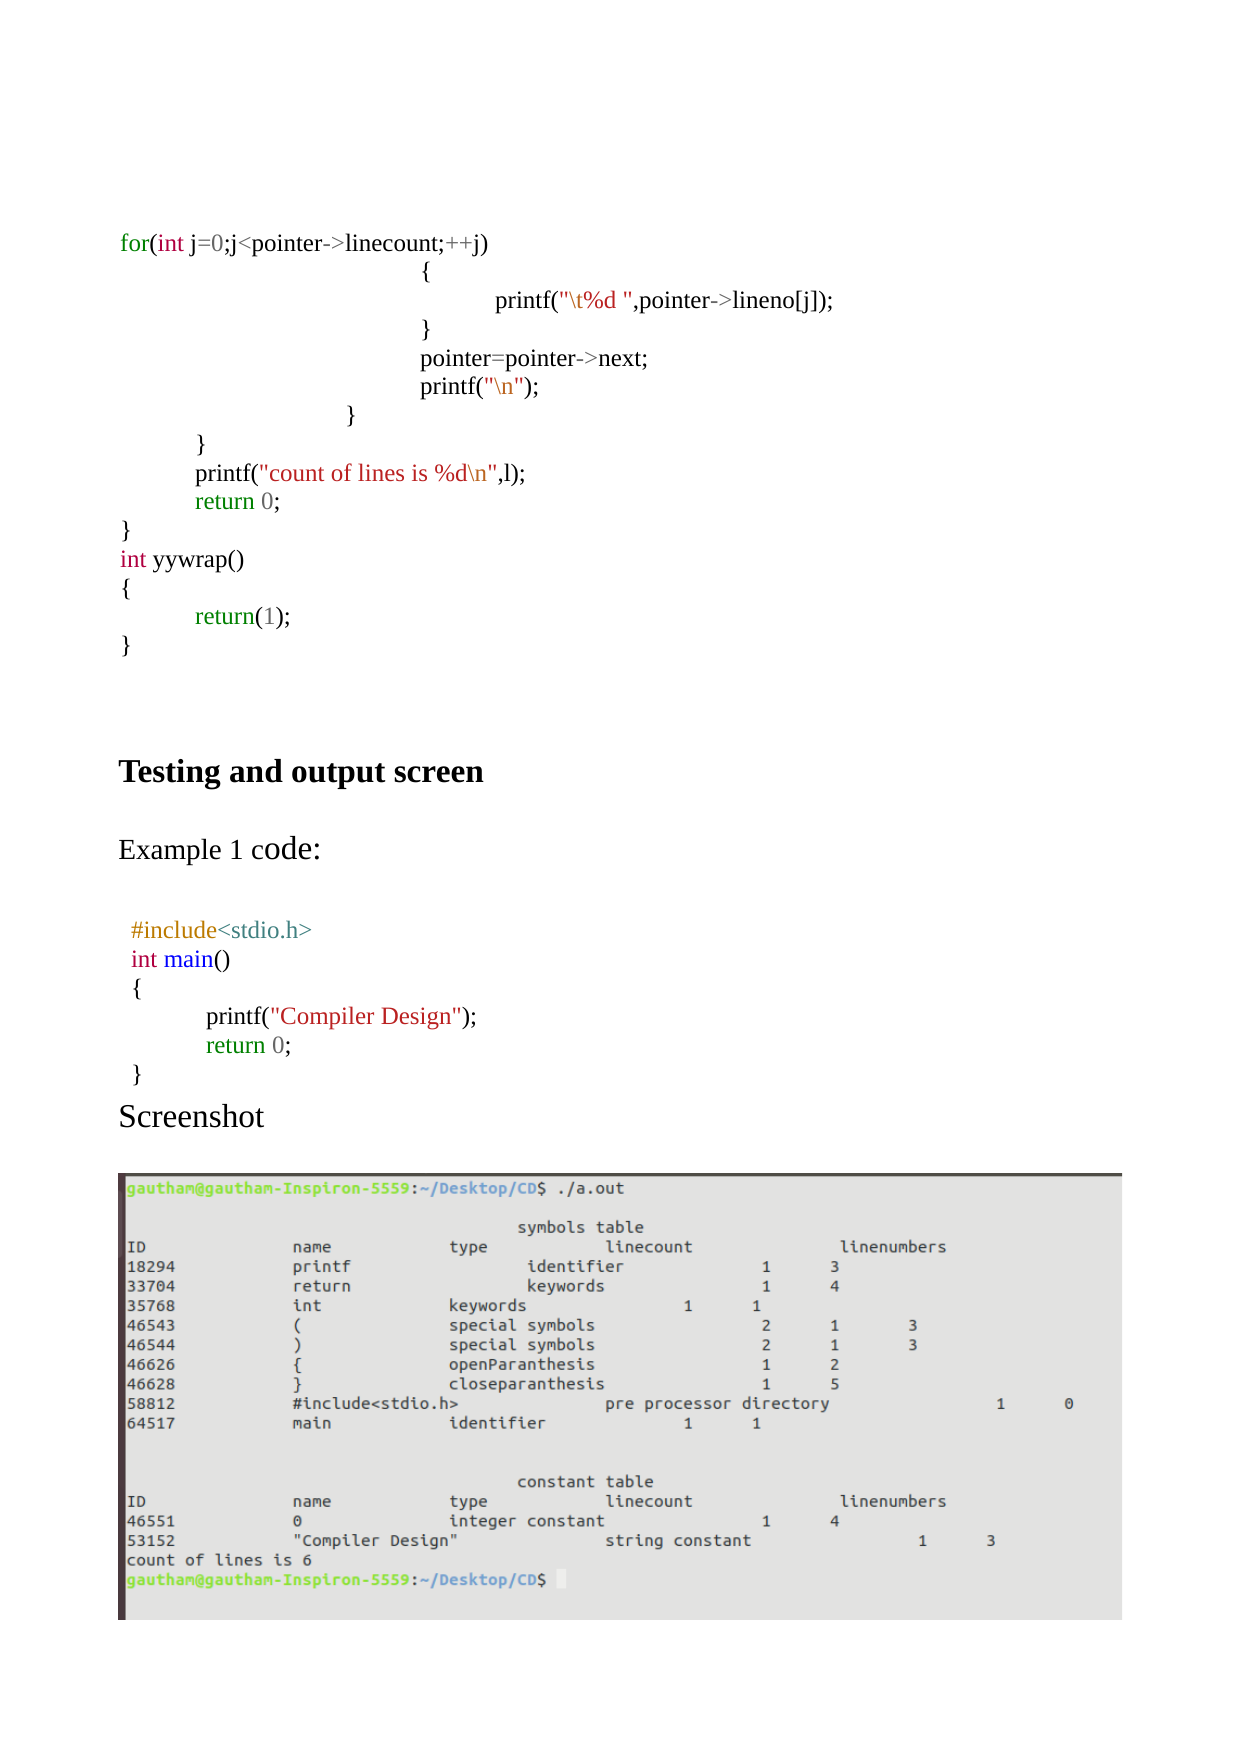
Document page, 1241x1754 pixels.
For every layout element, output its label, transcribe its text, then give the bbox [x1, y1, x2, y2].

text Screenshot [118, 1096, 1122, 1135]
picture [118, 1173, 1123, 1620]
text Example 1 code: [118, 828, 1122, 866]
text Testing and output screen [118, 751, 1122, 790]
